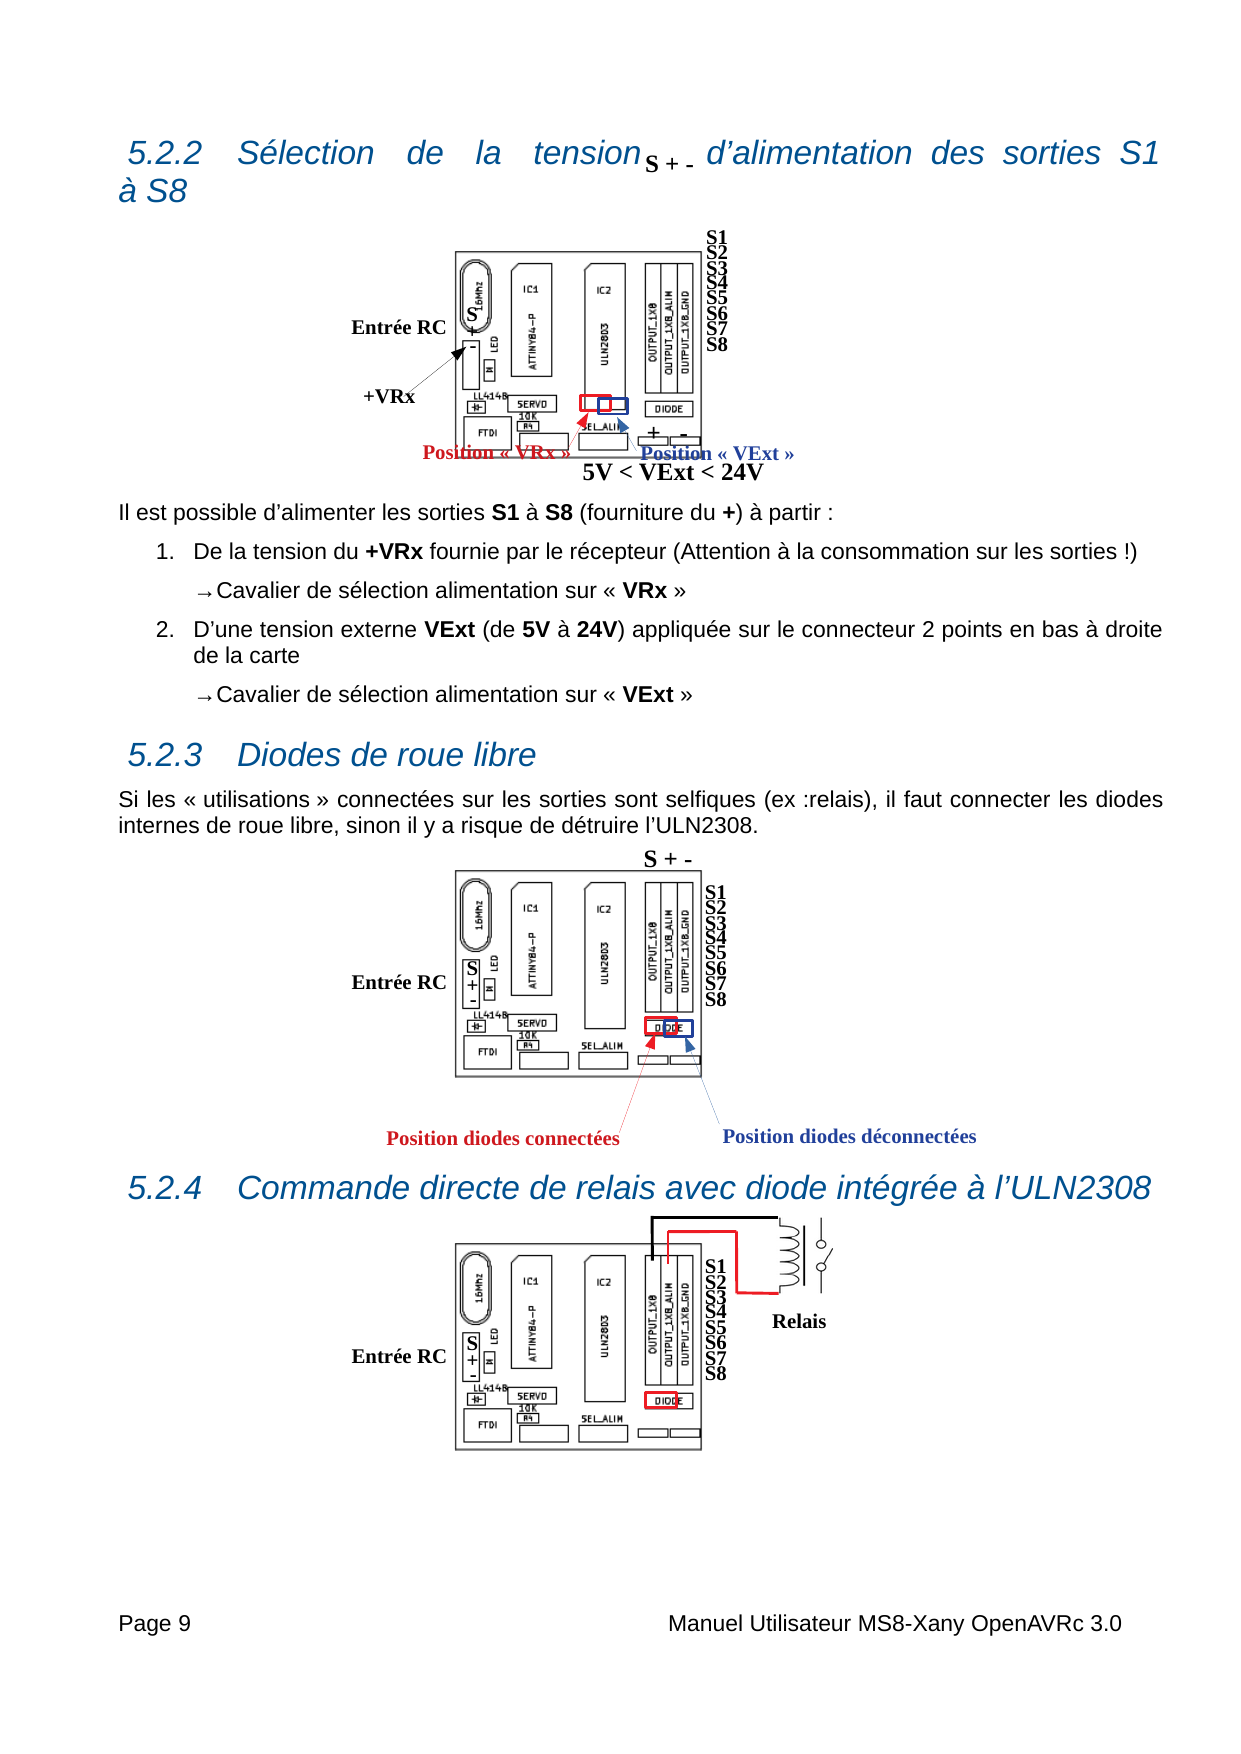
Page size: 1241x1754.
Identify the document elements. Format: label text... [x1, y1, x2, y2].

picture [666, 1022, 675, 1032]
picture [454, 870, 703, 1078]
picture [454, 1242, 703, 1451]
picture [640, 1035, 700, 1078]
subtitle Sélection de la tension d’alimentation des sorties S1 à S8 [118, 133, 1164, 210]
text →Cavalier de sélection alimentation sur « VExt » [118, 681, 1164, 707]
list D’une tension externe VExt (de 5V à 24V) appliquée sur le connecteur 2 points en bas à droite de la carte [156, 616, 1164, 669]
subtitle Diodes de roue libre [118, 734, 1164, 773]
picture [775, 1217, 834, 1294]
picture [647, 1019, 663, 1032]
text Si les « utilisations » connectées sur les sorties sont selfiques (ex :relais), il faut connecter les diodes internes de roue libre, sinon il y a risque de détruire l’ULN2308. [118, 786, 1164, 838]
subtitle Commande directe de relais avec diode intégrée à l’ULN2308 [118, 1168, 1164, 1207]
text Il est possible d’alimenter les sorties S1 à S8 (fourniture du +) à partir : [118, 499, 1164, 526]
picture [454, 250, 703, 459]
picture [678, 1022, 691, 1035]
list De la tension du +VRx fournie par le récepteur (Attention à la consommation sur les sorties !) [156, 538, 1164, 564]
text →Cavalier de sélection alimentation sur « VRx » [118, 577, 1164, 603]
